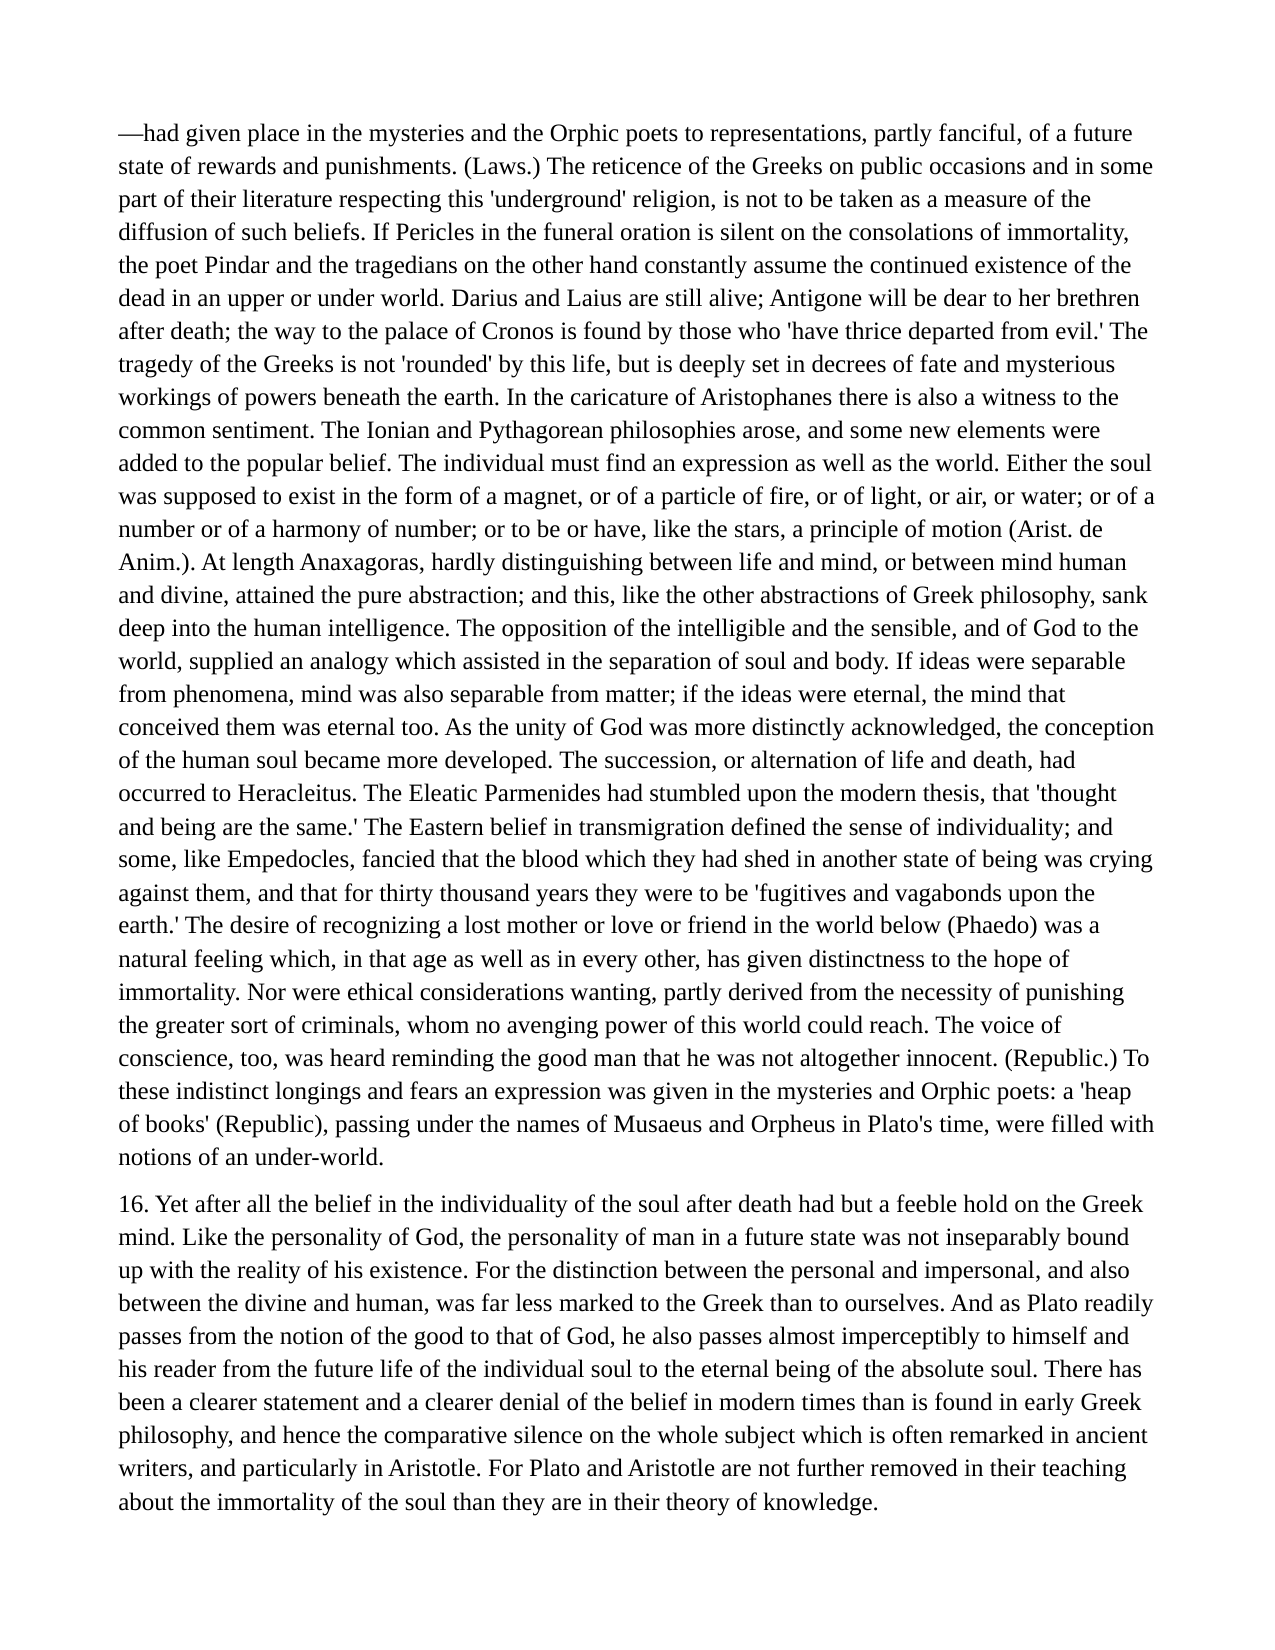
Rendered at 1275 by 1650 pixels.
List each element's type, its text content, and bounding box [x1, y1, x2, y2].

text —had given place in the mysteries and the Orphic poets to representations, partly fanciful, of a future state of rewards and punishments. (Laws.) The reticence of the Greeks on public occasions and in some part of their literature respecting this 'underground' religion, is not to be taken as a measure of the diffusion of such beliefs. If Pericles in the funeral oration is silent on the consolations of immortality, the poet Pindar and the tragedians on the other hand constantly assume the continued existence of the dead in an upper or under world. Darius and Laius are still alive; Antigone will be dear to her brethren after death; the way to the palace of Cronos is found by those who 'have thrice departed from evil.' The tragedy of the Greeks is not 'rounded' by this life, but is deeply set in decrees of fate and mysterious workings of powers beneath the earth. In the caricature of Aristophanes there is also a witness to the common sentiment. The Ionian and Pythagorean philosophies arose, and some new elements were added to the popular belief. The individual must find an expression as well as the world. Either the soul was supposed to exist in the form of a magnet, or of a particle of fire, or of light, or air, or water; or of a number or of a harmony of number; or to be or have, like the stars, a principle of motion (Arist. de Anim.). At length Anaxagoras, hardly distinguishing between life and mind, or between mind human and divine, attained the pure abstraction; and this, like the other abstractions of Greek philosophy, sank deep into the human intelligence. The opposition of the intelligible and the sensible, and of God to the world, supplied an analogy which assisted in the separation of soul and body. If ideas were separable from phenomena, mind was also separable from matter; if the ideas were eternal, the mind that conceived them was eternal too. As the unity of God was more distinctly acknowledged, the conception of the human soul became more developed. The succession, or alternation of life and death, had occurred to Heracleitus. The Eleatic Parmenides had stumbled upon the modern thesis, that 'thought and being are the same.' The Eastern belief in transmigration defined the sense of individuality; and some, like Empedocles, fancied that the blood which they had shed in another state of being was crying against them, and that for thirty thousand years they were to be 'fugitives and vagabonds upon the earth.' The desire of recognizing a lost mother or love or friend in the world below (Phaedo) was a natural feeling which, in that age as well as in every other, has given distinctness to the hope of immortality. Nor were ethical considerations wanting, partly derived from the necessity of punishing the greater sort of criminals, whom no avenging power of this world could reach. The voice of conscience, too, was heard reminding the good man that he was not altogether innocent. (Republic.) To these indistinct longings and fears an expression was given in the mysteries and Orphic poets: a 'heap of books' (Republic), passing under the names of Musaeus and Orpheus in Plato's time, were filled with notions of an under-world. [118, 118, 1157, 1171]
text 16. Yet after all the belief in the individuality of the soul after death had but a feeble hold on the Greek mind. Like the personality of God, the personality of man in a future state was not inseparably bound up with the reality of his existence. For the distinction between the personal and impersonal, and also between the divine and human, was far less marked to the Greek than to ourselves. And as Plato readily passes from the notion of the good to that of God, he also passes almost imperceptibly to himself and his reader from the future life of the individual soul to the eternal being of the absolute soul. There has been a clearer statement and a clearer denial of the belief in modern times than is found in early Greek philosophy, and hence the comparative silence on the whole subject which is often remarked in ancient writers, and particularly in Aristotle. For Plato and Aristotle are not further removed in their teaching about the immortality of the soul than they are in their theory of knowledge. [118, 1189, 1157, 1515]
